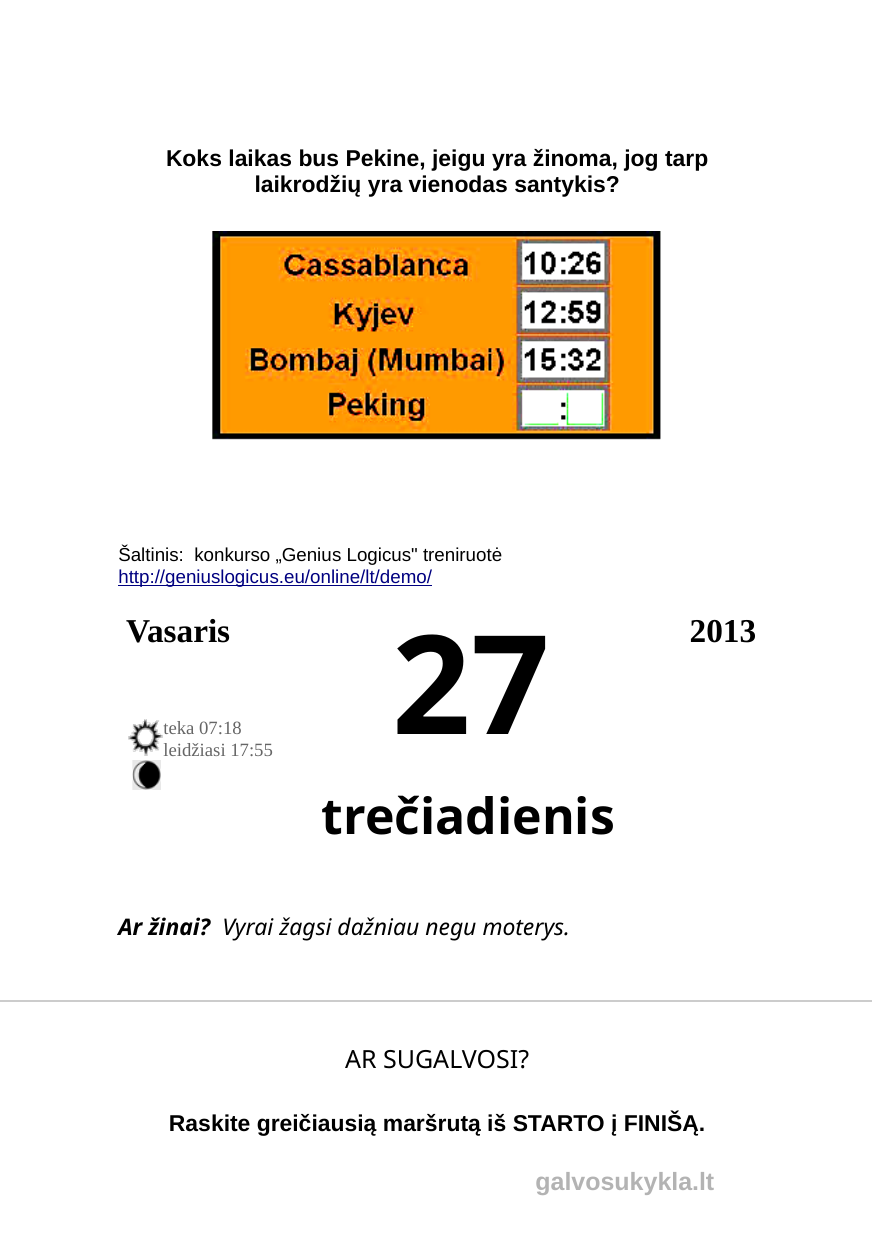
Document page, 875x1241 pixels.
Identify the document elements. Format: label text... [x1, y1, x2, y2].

text Šaltinis: konkurso „Genius Logicus" treniruotė http://geniuslogicus.eu/online/lt/demo/ [118, 544, 756, 587]
text AR SUGALVOSI? [118, 1042, 756, 1076]
text Koks laikas bus Pekine, jeigu yra žinoma, jog tarp laikrodžių yra vienodas santykis? [118, 144, 756, 197]
table_header Vasaris teka 07:18 leidžiasi 17:55 [118, 588, 298, 849]
text Ar žinai? Vyrai žagsi dažniau negu moterys. [118, 911, 756, 942]
table_header 2013 [638, 588, 756, 849]
text Raskite greičiausią maršrutą iš STARTO į FINIŠĄ. [118, 1110, 756, 1136]
table_header 27 trečiadienis [299, 588, 638, 849]
